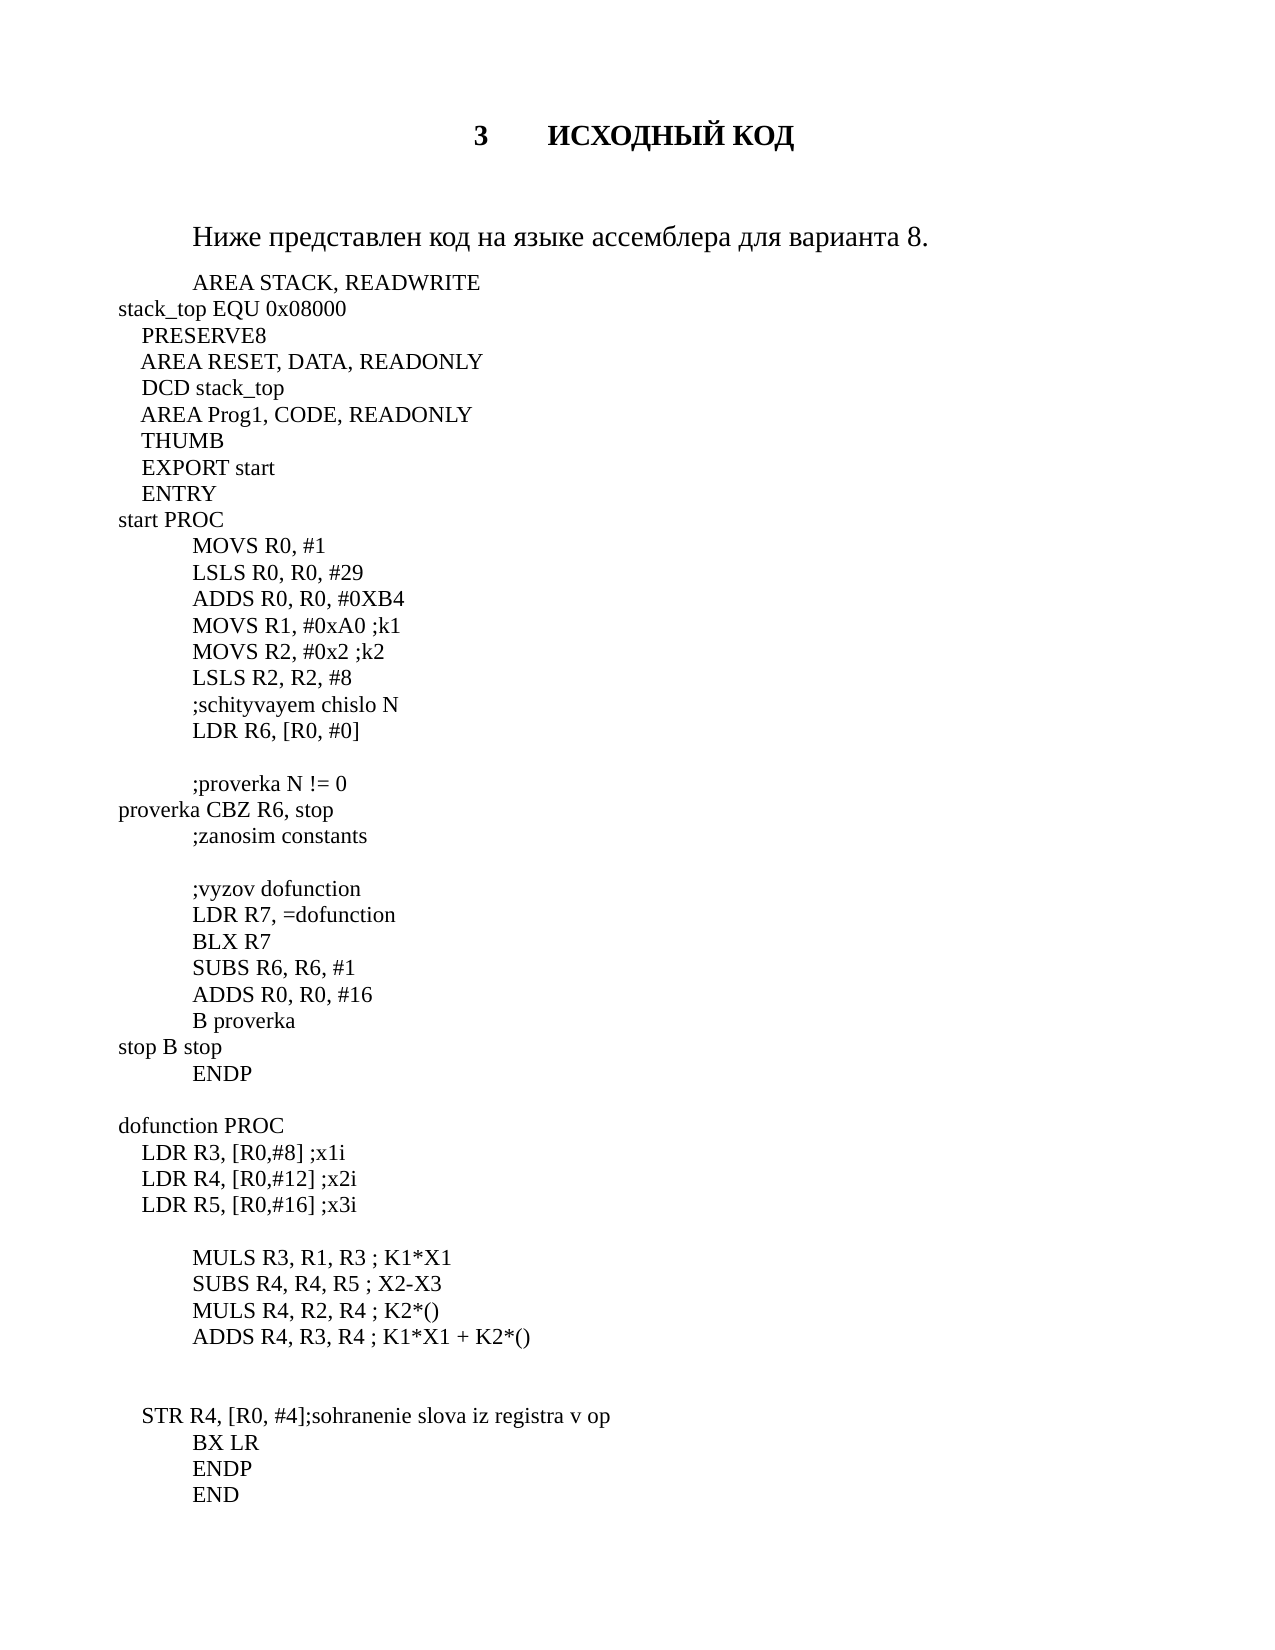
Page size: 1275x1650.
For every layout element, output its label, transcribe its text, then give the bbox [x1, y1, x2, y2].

text stop B stop [118, 1033, 1157, 1060]
text B proverka [118, 1007, 1157, 1033]
text LDR R4, [R0,#12] ;x2i [118, 1165, 1157, 1191]
text proverka CBZ R6, stop [118, 796, 1157, 822]
text BX LR [118, 1429, 1157, 1455]
text LDR R7, =dofunction [118, 902, 1157, 928]
text MULS R3, R1, R3 ; K1*X1 [118, 1244, 1157, 1271]
text stack_top EQU 0x08000 [118, 295, 1157, 322]
text ENTRY [118, 480, 1157, 506]
text AREA Prog1, CODE, READONLY [118, 401, 1157, 427]
text END [118, 1481, 1157, 1508]
text LDR R3, [R0,#8] ;x1i [118, 1139, 1157, 1165]
text MOVS R0, #1 [118, 533, 1157, 559]
text BLX R7 [118, 928, 1157, 954]
text LDR R6, [R0, #0] [118, 717, 1157, 743]
text dofunction PROC [118, 1112, 1157, 1139]
text EXPORT start [118, 453, 1157, 480]
list ИСХОДНЫЙ КОД [118, 118, 1157, 152]
text ENDP [118, 1455, 1157, 1481]
text STR R4, [R0, #4];sohranenie slova iz registra v op [118, 1402, 1157, 1429]
text AREA STACK, READWRITE [118, 269, 1157, 295]
text start PROC [118, 506, 1157, 533]
text DCD stack_top [118, 374, 1157, 401]
text MOVS R1, #0xA0 ;k1 [118, 612, 1157, 638]
text ADDS R4, R3, R4 ; K1*X1 + K2*() [118, 1323, 1157, 1349]
text SUBS R6, R6, #1 [118, 954, 1157, 981]
text ADDS R0, R0, #0XB4 [118, 585, 1157, 612]
text ;zanosim constants [118, 822, 1157, 849]
text ;schityvayem chislo N [118, 691, 1157, 717]
text ADDS R0, R0, #16 [118, 981, 1157, 1007]
text Ниже представлен код на языке ассемблера для варианта 8. [118, 219, 1157, 252]
text ;proverka N != 0 [118, 770, 1157, 796]
text THUMB [118, 427, 1157, 453]
text MOVS R2, #0x2 ;k2 [118, 638, 1157, 664]
text LSLS R2, R2, #8 [118, 664, 1157, 691]
text SUBS R4, R4, R5 ; X2-X3 [118, 1271, 1157, 1297]
text MULS R4, R2, R4 ; K2*() [118, 1297, 1157, 1323]
text ENDP [118, 1060, 1157, 1086]
text LDR R5, [R0,#16] ;x3i [118, 1191, 1157, 1218]
text AREA RESET, DATA, READONLY [118, 348, 1157, 374]
text PRESERVE8 [118, 322, 1157, 348]
text LSLS R0, R0, #29 [118, 559, 1157, 585]
text ;vyzov dofunction [118, 875, 1157, 902]
